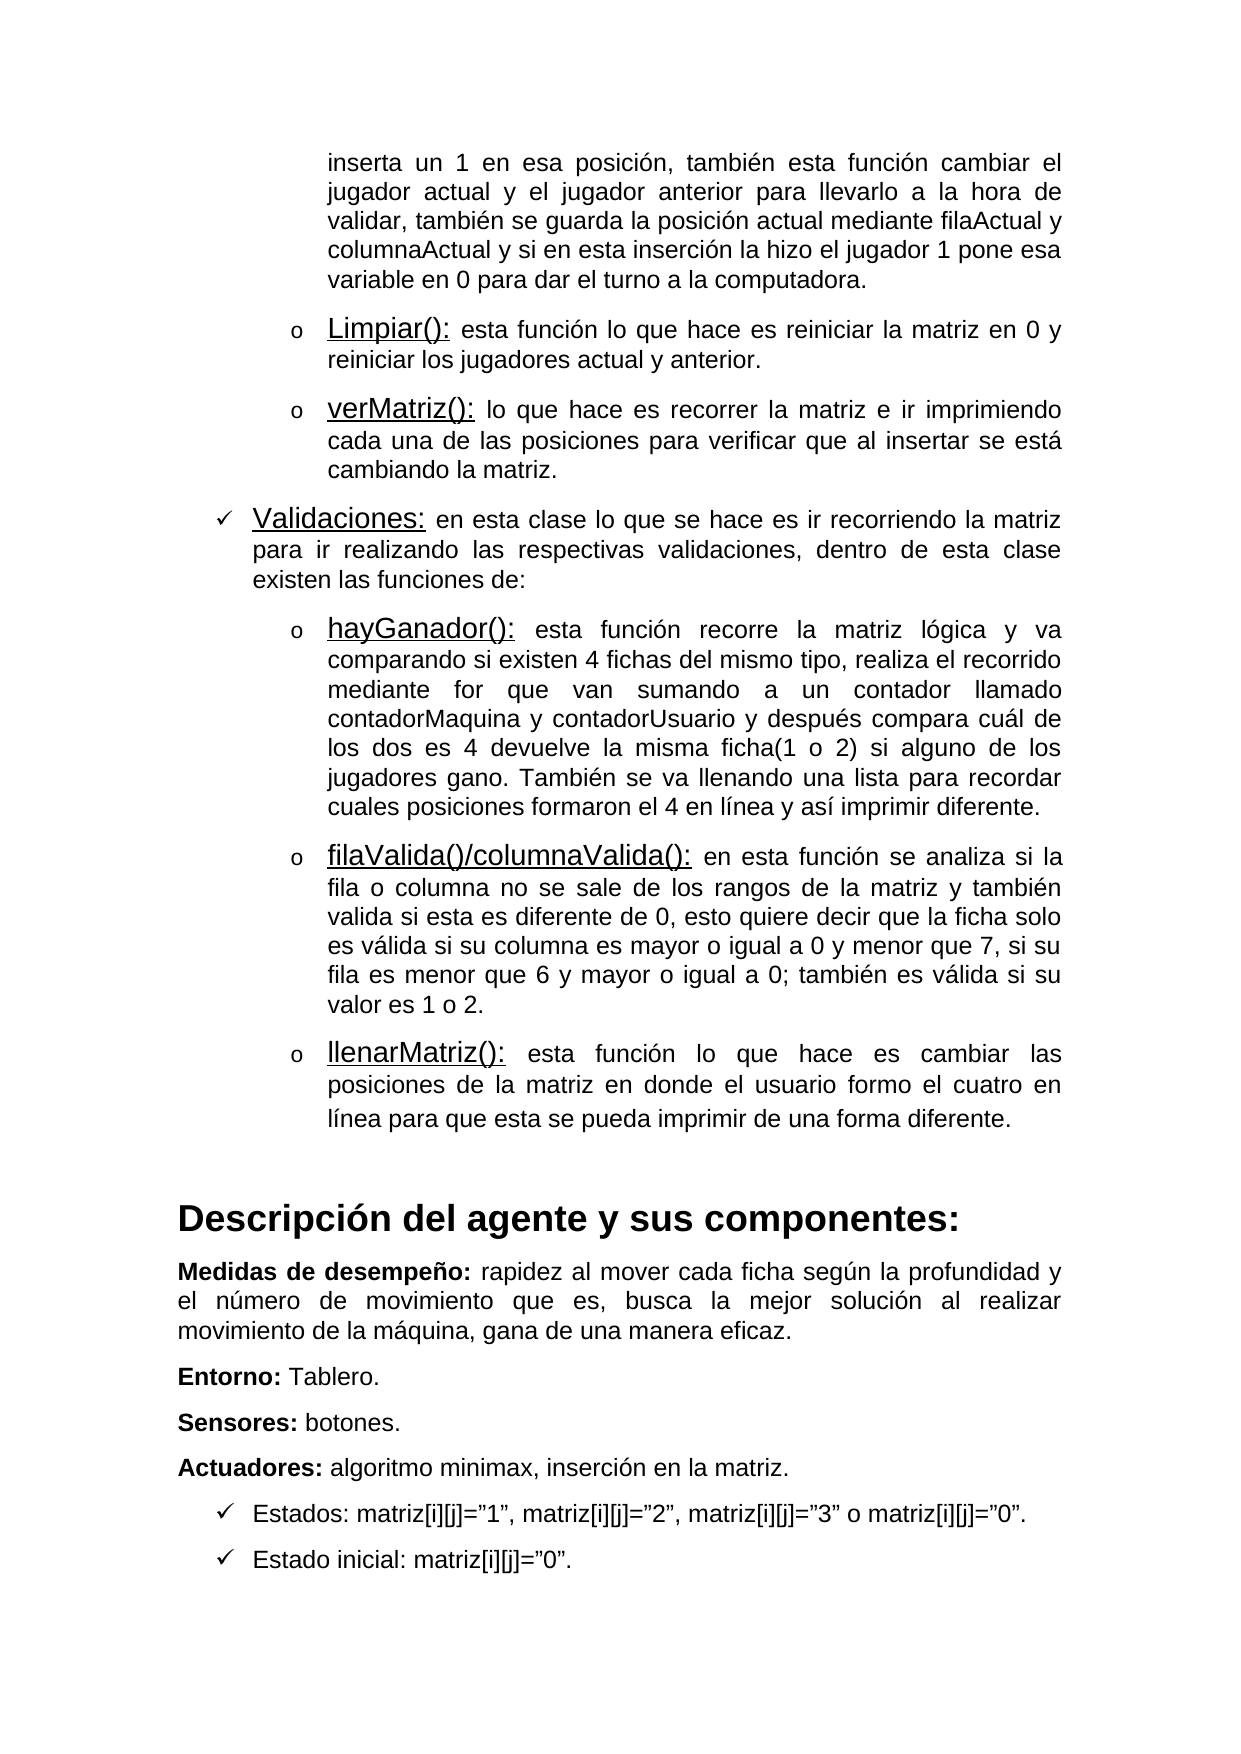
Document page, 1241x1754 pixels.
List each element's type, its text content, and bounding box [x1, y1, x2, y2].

list Estados: matriz[i][j]=”1”, matriz[i][j]=”2”, matriz[i][j]=”3” o matriz[i][j]=”0”. [215, 1499, 1063, 1528]
list inserta un 1 en esa posición, también esta función cambiar el jugador actual y el jugador anterior para llevarlo a la hora de validar, también se guarda la posición actual mediante filaActual y columnaActual y si en esta inserción la hizo el jugador 1 pone esa variable en 0 para dar el turno a la computadora. [290, 148, 1063, 293]
list Validaciones: en esta clase lo que se hace es ir recorriendo la matriz para ir realizando las respectivas validaciones, dentro de esta clase existen las funciones de: [215, 501, 1063, 593]
list llenarMatriz(): esta función lo que hace es cambiar las posiciones de la matriz en donde el usuario formo el cuatro en línea para que esta se pueda imprimir de una forma diferente. [290, 1036, 1063, 1133]
list filaValida()/columnaValida(): en esta función se analiza si la fila o columna no se sale de los rangos de la matriz y también valida si esta es diferente de 0, esto quiere decir que la ficha solo es válida si su columna es mayor o igual a 0 y menor que 7, si su fila es menor que 6 y mayor o igual a 0; también es válida si su valor es 1 o 2. [290, 838, 1063, 1018]
text Descripción del agente y sus componentes: [177, 1196, 1063, 1239]
text Sensores: botones. [177, 1407, 1063, 1436]
list hayGanador(): esta función recorre la matriz lógica y va comparando si existen 4 fichas del mismo tipo, realiza el recorrido mediante for que van sumando a un contador llamado contadorMaquina y contadorUsuario y después compara cuál de los dos es 4 devuelve la misma ficha(1 o 2) si alguno de los jugadores gano. También se va llenando una lista para recordar cuales posiciones formaron el 4 en línea y así imprimir diferente. [290, 611, 1063, 821]
list Estado inicial: matriz[i][j]=”0”. [215, 1545, 1063, 1574]
list Limpiar(): esta función lo que hace es reiniciar la matriz en 0 y reiniciar los jugadores actual y anterior. [290, 311, 1063, 374]
text Actuadores: algoritmo minimax, inserción en la matriz. [177, 1453, 1063, 1482]
list verMatriz(): lo que hace es recorrer la matriz e ir imprimiendo cada una de las posiciones para verificar que al insertar se está cambiando la matriz. [290, 391, 1063, 484]
text Entorno: Tablero. [177, 1362, 1063, 1390]
text Medidas de desempeño: rapidez al mover cada ficha según la profundidad y el número de movimiento que es, busca la mejor solución al realizar movimiento de la máquina, gana de una manera eficaz. [177, 1257, 1063, 1344]
